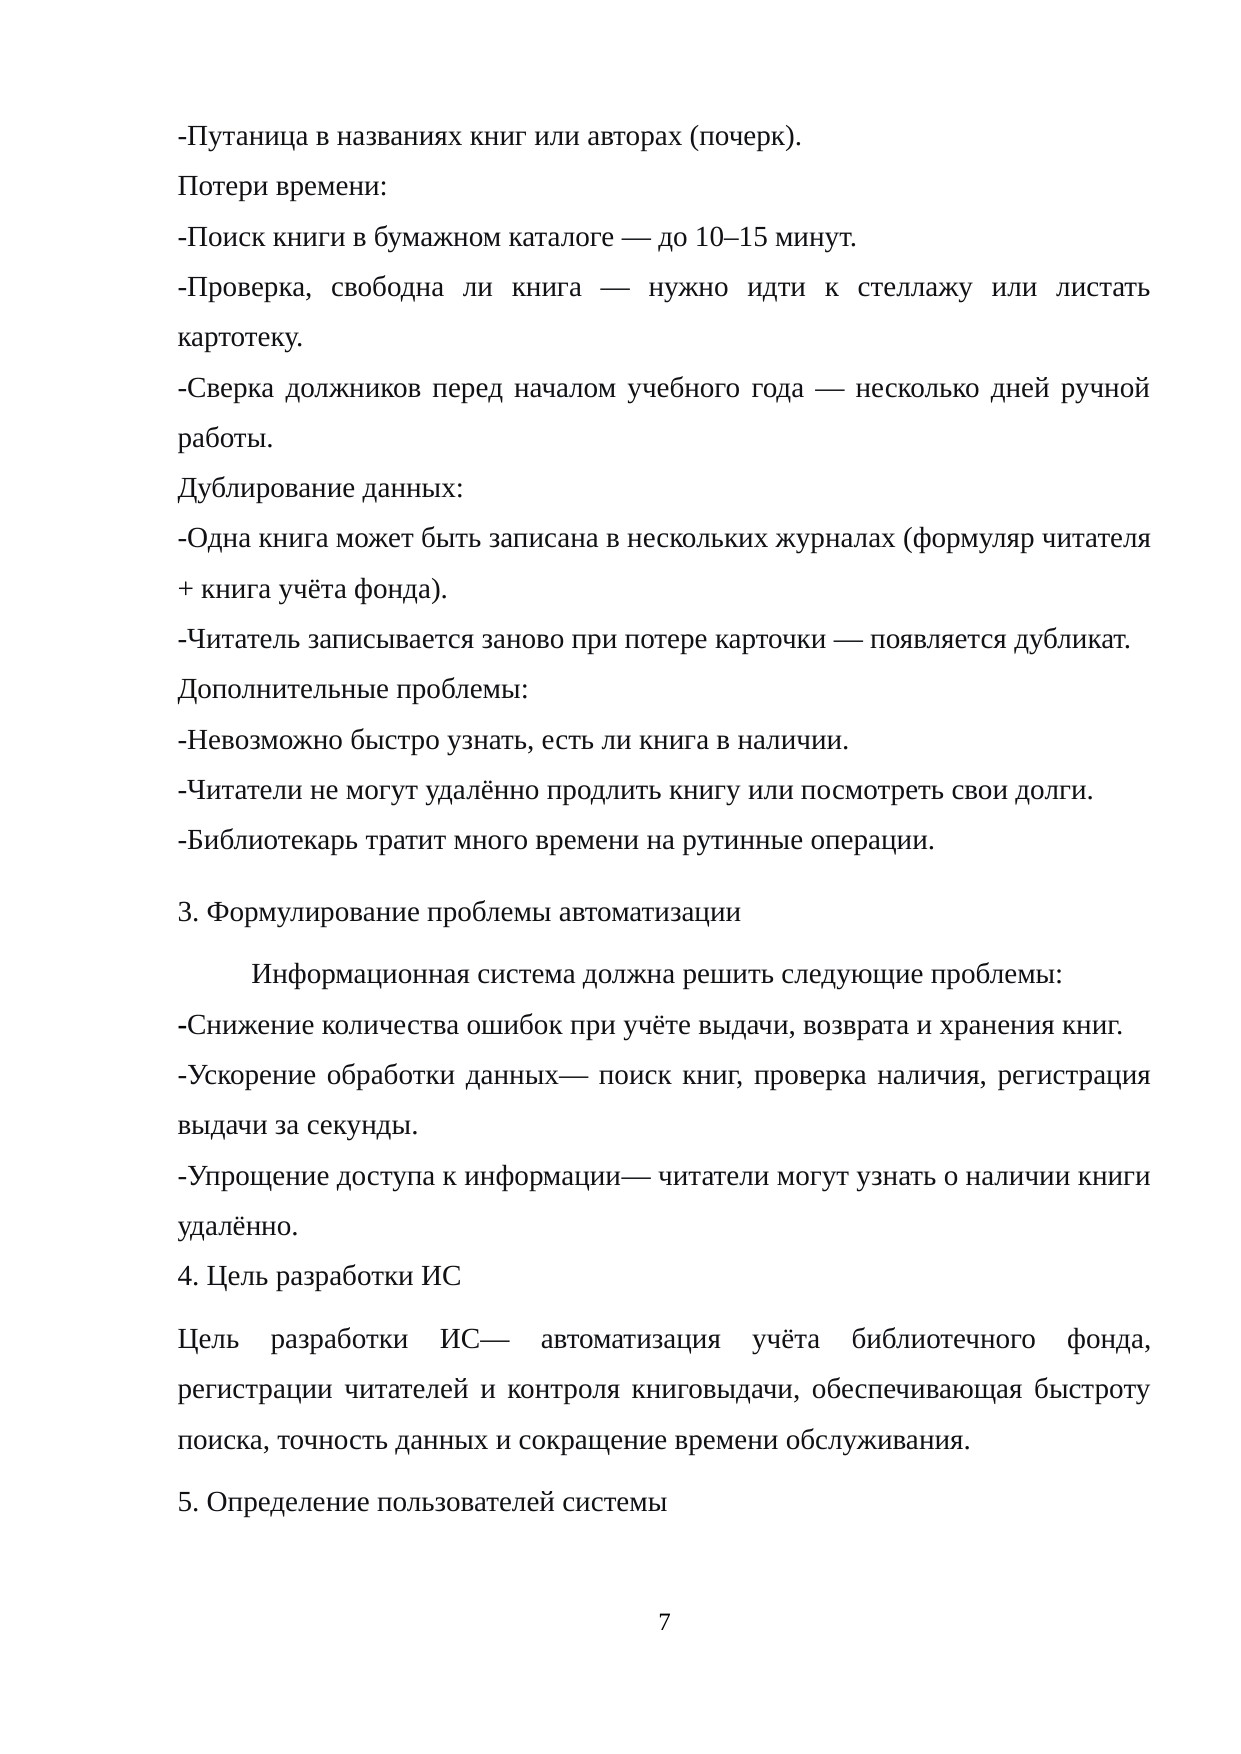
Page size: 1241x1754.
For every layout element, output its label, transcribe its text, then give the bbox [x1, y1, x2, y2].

list -Упрощение доступа к информации— читатели могут узнать о наличии книги удалённо. [177, 1158, 1152, 1242]
list Дополнительные проблемы: [177, 672, 1152, 705]
list -Поиск книги в бумажном каталоге — до 10–15 минут. [177, 219, 1152, 252]
list -Невозможно быстро узнать, есть ли книга в наличии. [177, 722, 1152, 755]
subtitle 3. Формулирование проблемы автоматизации [177, 894, 1152, 927]
list -Ускорение обработки данных— поиск книг, проверка наличия, регистрация выдачи за секунды. [177, 1057, 1152, 1141]
list Дублирование данных: [177, 470, 1152, 504]
list -Путаница в названиях книг или авторах (почерк). [177, 118, 1152, 152]
list -Проверка, свободна ли книга — нужно идти к стеллажу или листать картотеку. [177, 269, 1152, 353]
text 4. Цель разработки ИС [177, 1258, 1152, 1292]
list -Одна книга может быть записана в нескольких журналах (формуляр читателя + книга учёта фонда). [177, 521, 1152, 604]
text 5. Определение пользователей системы [177, 1484, 1152, 1518]
list -Читатель записывается заново при потере карточки — появляется дубликат. [177, 621, 1152, 655]
list -Сверка должников перед началом учебного года — несколько дней ручной работы. [177, 370, 1152, 453]
text Цель разработки ИС— автоматизация учёта библиотечного фонда, регистрации читателей и контроля книговыдачи, обеспечивающая быстроту поиска, точность данных и сокращение времени обслуживания. [177, 1321, 1152, 1455]
subtitle Информационная система должна решить следующие проблемы: [177, 956, 1152, 990]
list -Снижение количества ошибок при учёте выдачи, возврата и хранения книг. [177, 1007, 1152, 1040]
list -Библиотекарь тратит много времени на рутинные операции. [177, 822, 1152, 856]
list Потери времени: [177, 168, 1152, 202]
list -Читатели не могут удалённо продлить книгу или посмотреть свои долги. [177, 772, 1152, 806]
